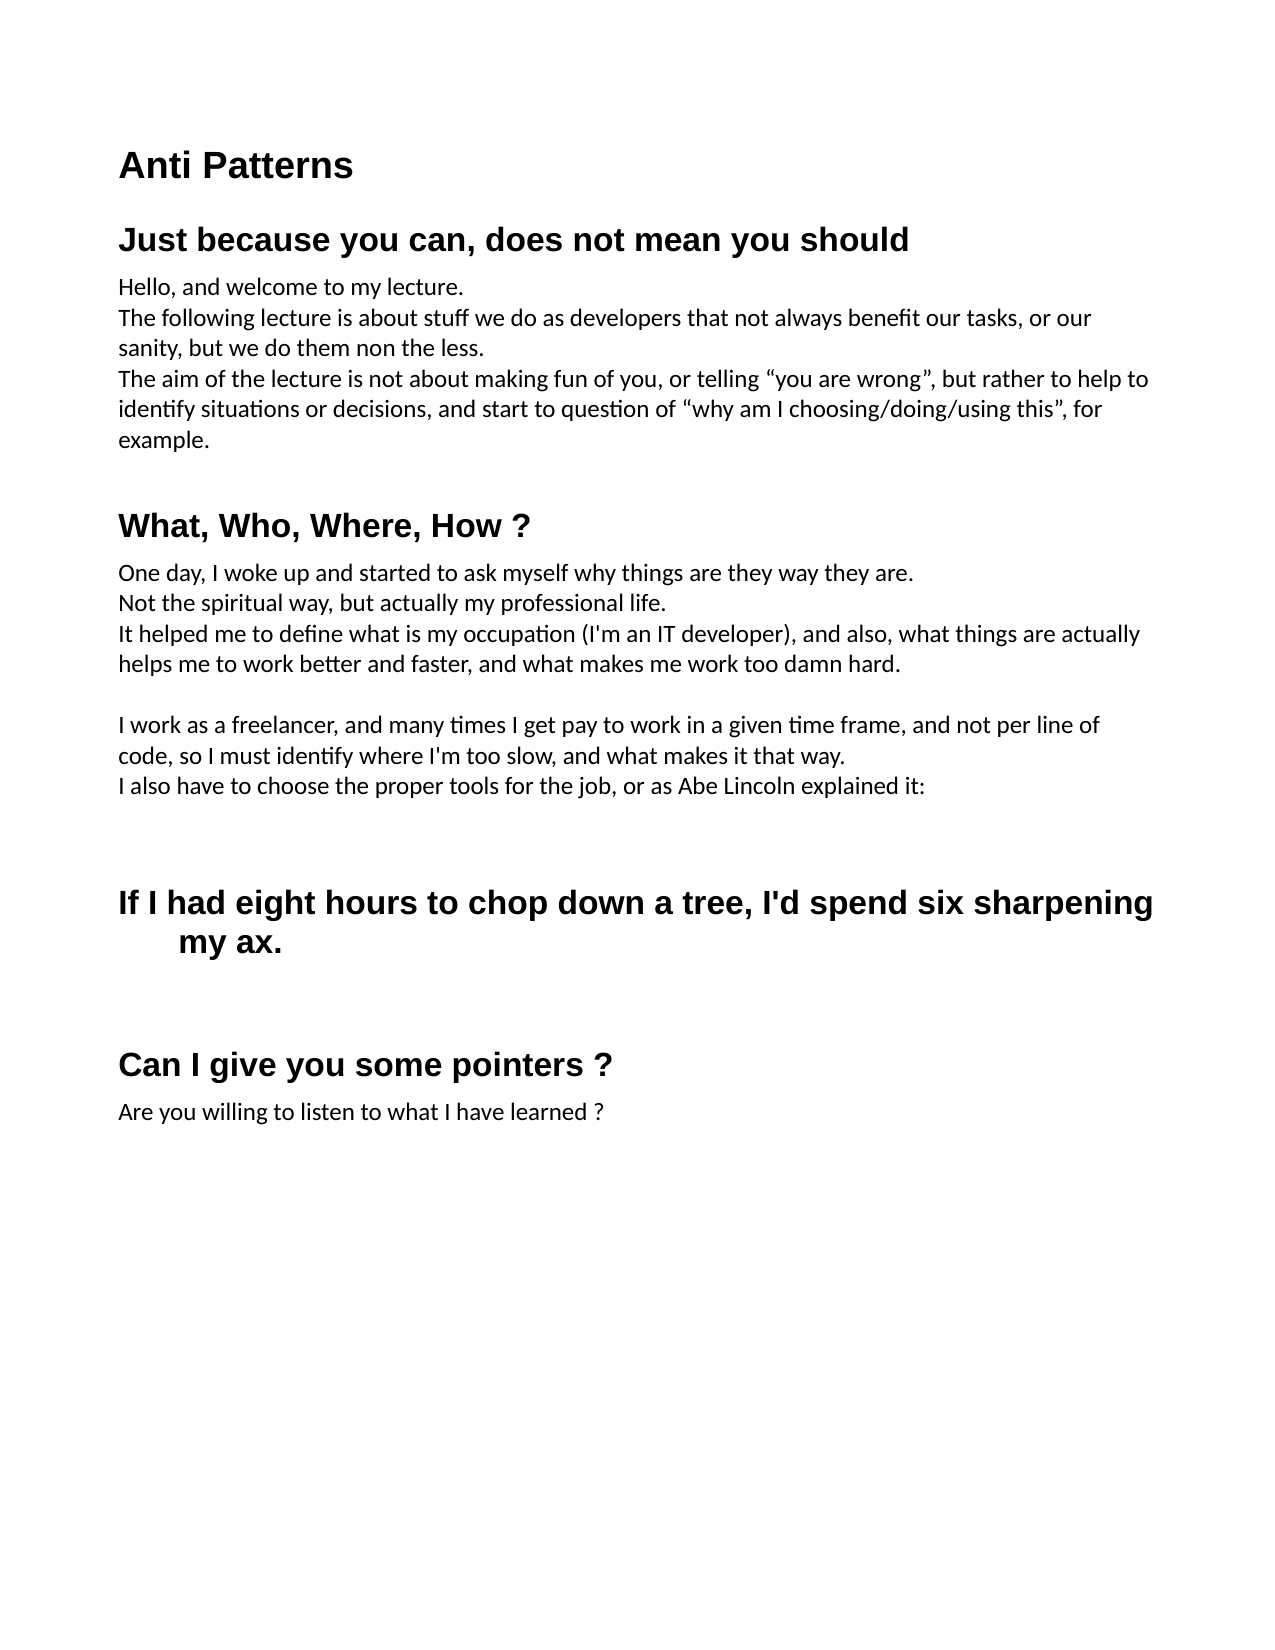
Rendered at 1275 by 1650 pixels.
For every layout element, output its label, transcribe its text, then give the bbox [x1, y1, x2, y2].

text It helped me to define what is my occupation (I'm an IT developer), and also, what things are actually helps me to work better and faster, and what makes me work too damn hard. [118, 618, 1157, 679]
subtitle What, Who, Where, How ? [118, 506, 1157, 544]
text I work as a freelancer, and many times I get pay to work in a given time frame, and not per line of code, so I must identify where I'm too slow, and what makes it that way. I also have to choose the proper tools for the job, or as Abe Lincoln explained it: [118, 709, 1157, 801]
text The aim of the lecture is not about making fun of you, or telling “you are wrong”, but rather to help to identify situations or decisions, and start to question of “why am I choosing/doing/using this”, for example. [118, 363, 1157, 454]
subtitle Can I give you some pointers ? [118, 1045, 1157, 1083]
text Are you willing to listen to what I have learned ? [118, 1096, 1157, 1126]
text The following lecture is about stuff we do as developers that not always benefit our tasks, or our sanity, but we do them non the less. [118, 302, 1157, 363]
subtitle Just because you can, does not mean you should [118, 220, 1157, 259]
subtitle Anti Patterns [118, 143, 1157, 187]
text One day, I woke up and started to ask myself why things are they way they are. Not the spiritual way, but actually my professional life. [118, 557, 1157, 618]
subtitle If I had eight hours to chop down a tree, I'd spend six sharpening my ax. [118, 883, 1157, 960]
text Hello, and welcome to my lecture. [118, 271, 1157, 302]
